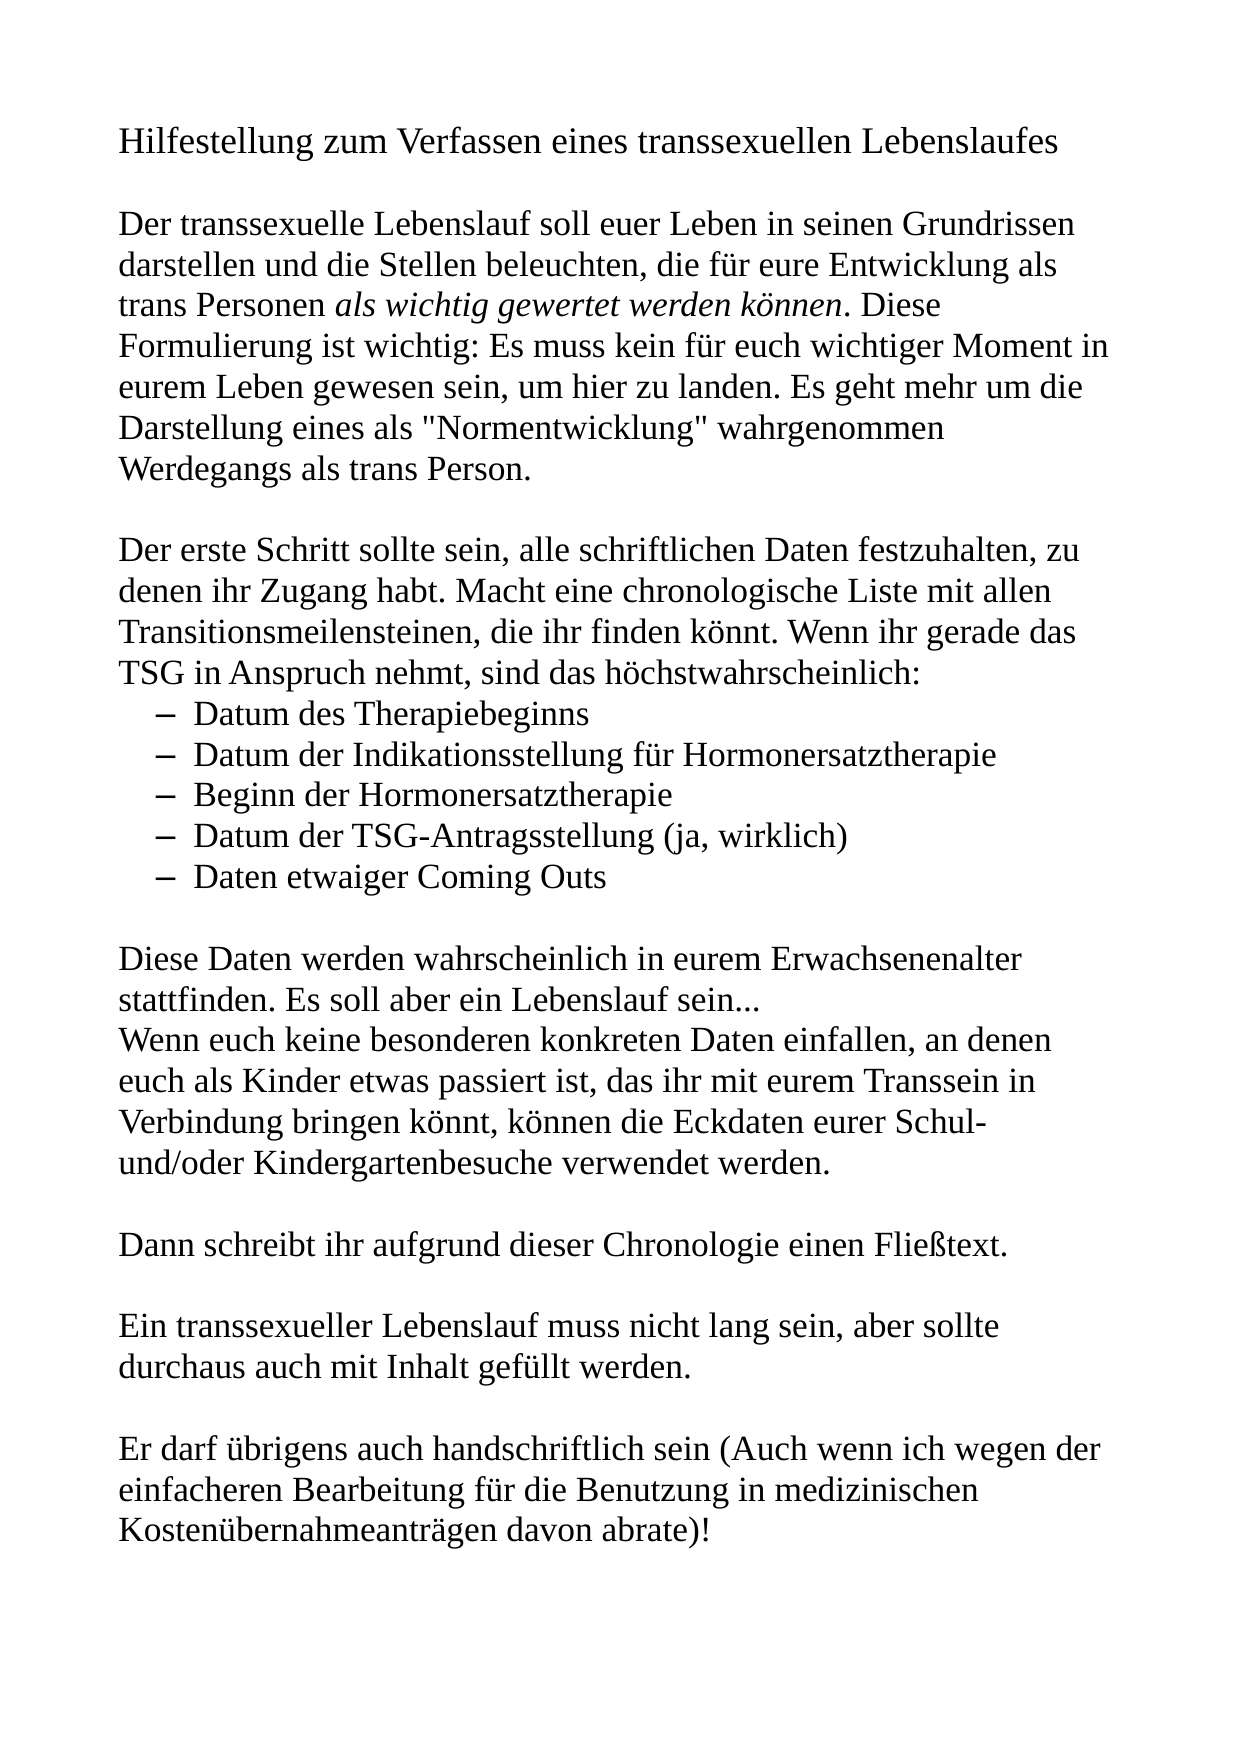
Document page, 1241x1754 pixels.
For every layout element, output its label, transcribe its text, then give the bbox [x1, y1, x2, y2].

text Diese Daten werden wahrscheinlich in eurem Erwachsenenalter stattfinden. Es soll aber ein Lebenslauf sein... [118, 937, 1122, 1019]
text Der erste Schritt sollte sein, alle schriftlichen Daten festzuhalten, zu denen ihr Zugang habt. Macht eine chronologische Liste mit allen Transitionsmeilensteinen, die ihr finden könnt. Wenn ihr gerade das TSG in Anspruch nehmt, sind das höchstwahrscheinlich: [118, 529, 1122, 692]
text Wenn euch keine besonderen konkreten Daten einfallen, an denen euch als Kinder etwas passiert ist, das ihr mit eurem Transsein in Verbindung bringen könnt, können die Eckdaten eurer Schul- und/oder Kindergartenbesuche verwendet werden. [118, 1019, 1122, 1182]
text Er darf übrigens auch handschriftlich sein (Auch wenn ich wegen der einfacheren Bearbeitung für die Benutzung in medizinischen Kostenübernahmeanträgen davon abrate)! [118, 1427, 1122, 1549]
list Daten etwaiger Coming Outs [156, 855, 1122, 896]
text Hilfestellung zum Verfassen eines transsexuellen Lebenslaufes [118, 118, 1122, 161]
list Datum der Indikationsstellung für Hormonersatztherapie [156, 733, 1122, 774]
text Dann schreibt ihr aufgrund dieser Chronologie einen Fließtext. [118, 1223, 1122, 1264]
list Datum der TSG-Antragsstellung (ja, wirklich) [156, 814, 1122, 855]
text Ein transsexueller Lebenslauf muss nicht lang sein, aber sollte durchaus auch mit Inhalt gefüllt werden. [118, 1304, 1122, 1386]
list Datum des Therapiebeginns [156, 692, 1122, 733]
text Der transsexuelle Lebenslauf soll euer Leben in seinen Grundrissen darstellen und die Stellen beleuchten, die für eure Entwicklung als trans Personen als wichtig gewertet werden können. Diese Formulierung ist wichtig: Es muss kein für euch wichtiger Moment in eurem Leben gewesen sein, um hier zu landen. Es geht mehr um die Darstellung eines als "Normentwicklung" wahrgenommen Werdegangs als trans Person. [118, 202, 1122, 488]
list Beginn der Hormonersatztherapie [156, 774, 1122, 814]
